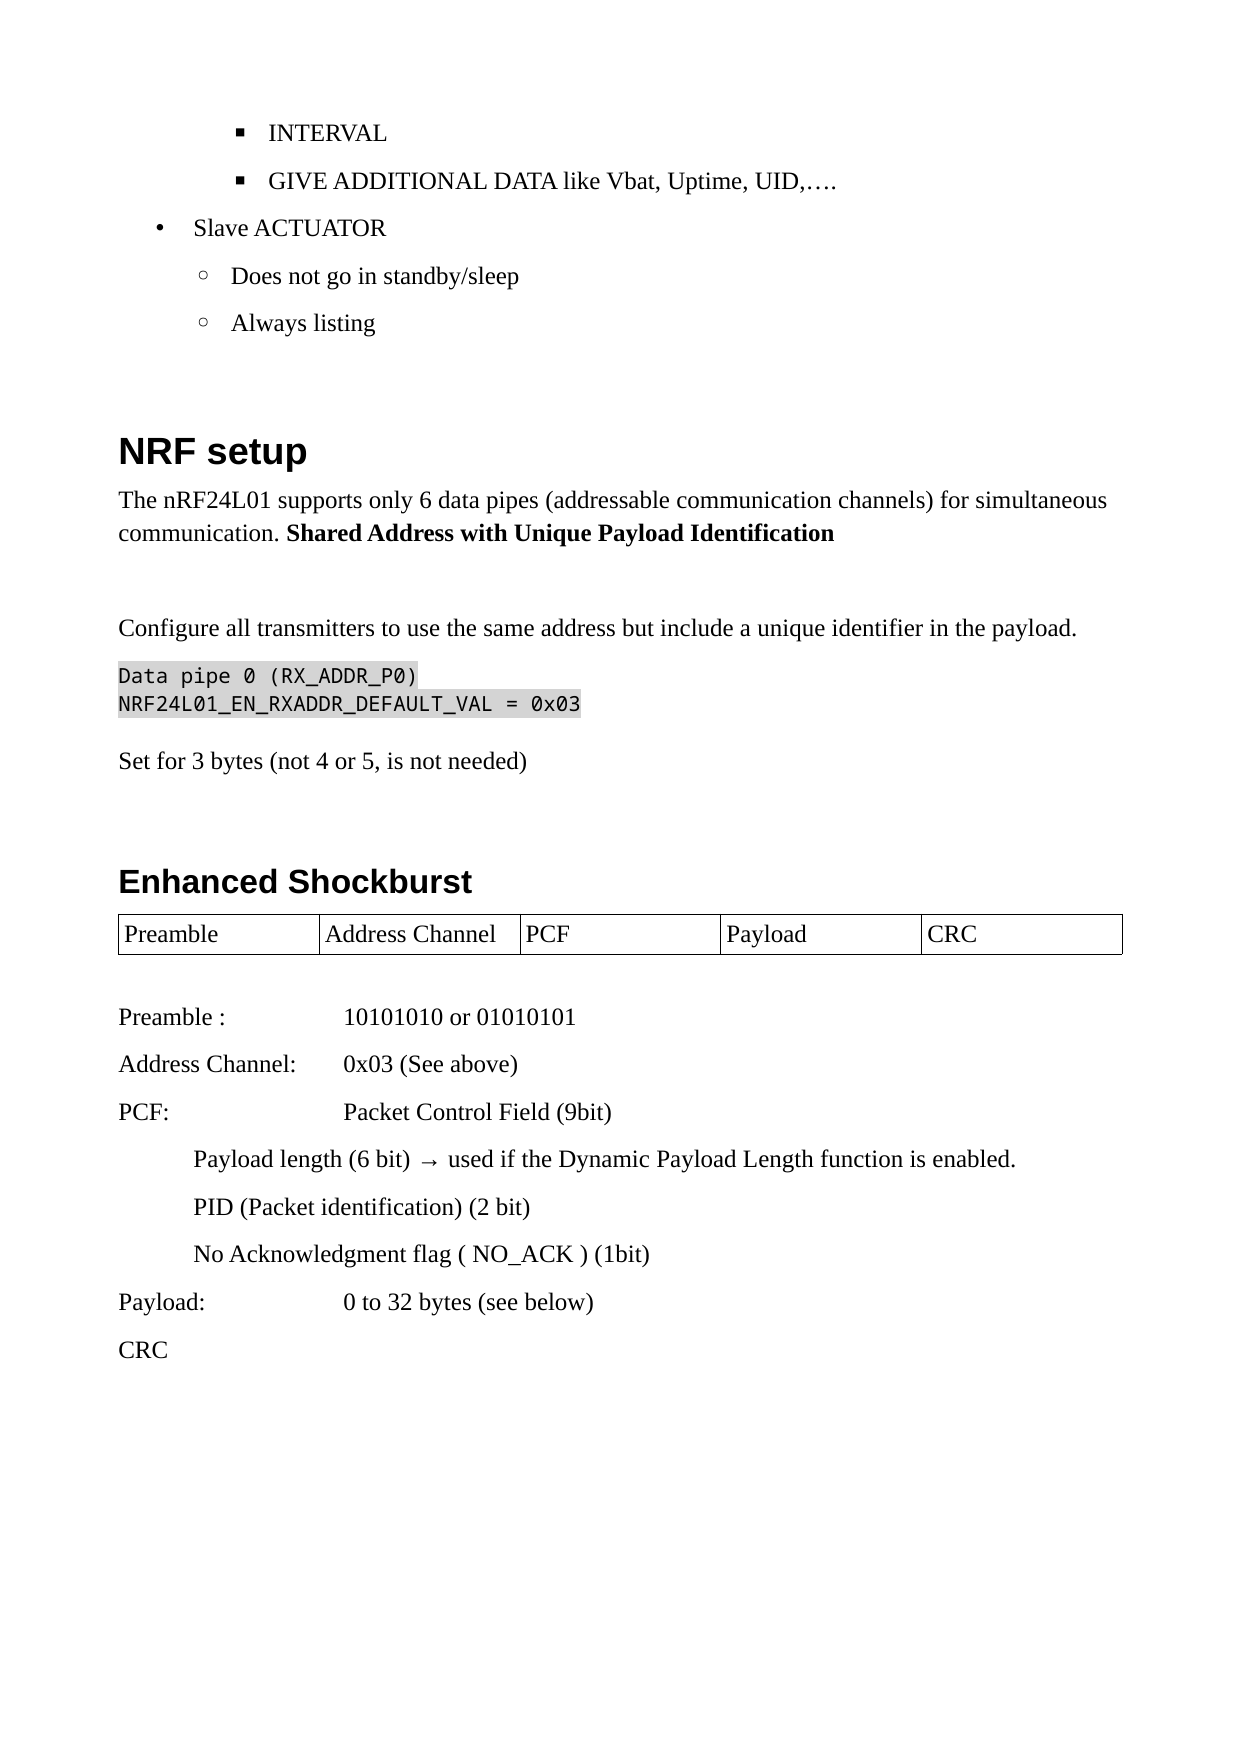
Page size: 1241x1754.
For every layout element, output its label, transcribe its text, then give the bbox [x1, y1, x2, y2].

list Does not go in standby/sleep [193, 261, 1122, 290]
subtitle Enhanced Shockburst [118, 862, 1122, 901]
text NRF24L01_EN_RXADDR_DEFAULT_VAL = 0x03 [118, 689, 1122, 718]
text Address Channel: 0x03 (See above) [118, 1049, 1122, 1078]
table_header Preamble [119, 915, 319, 954]
table_header PCF [521, 915, 720, 954]
text PID (Packet identification) (2 bit) [118, 1192, 1122, 1221]
table_header CRC [922, 915, 1122, 954]
text Set for 3 bytes (not 4 or 5, is not needed) [118, 746, 1122, 775]
table_header Address Channel [320, 915, 520, 954]
list GIVE ADDITIONAL DATA like Vbat, Uptime, UID,…. [231, 166, 1122, 194]
text The nRF24L01 supports only 6 data pipes (addressable communication channels) for simultaneous communication. Shared Address with Unique Payload Identification [118, 485, 1122, 547]
text No Acknowledgment flag ( NO_ACK ) (1bit) [118, 1239, 1122, 1268]
text Payload length (6 bit) → used if the Dynamic Payload Length function is enabled. [118, 1144, 1122, 1173]
text Configure all transmitters to use the same address but include a unique identifier in the payload. [118, 613, 1122, 642]
text CRC [118, 1335, 1122, 1363]
list Slave ACTUATOR [156, 213, 1122, 242]
table_header Payload [721, 915, 921, 954]
text PCF: Packet Control Field (9bit) [118, 1097, 1122, 1126]
text Preamble : 10101010 or 01010101 [118, 1002, 1122, 1030]
text Payload: 0 to 32 bytes (see below) [118, 1287, 1122, 1316]
list INTERVAL [231, 118, 1122, 147]
list Always listing [193, 308, 1122, 337]
subtitle NRF setup [118, 429, 1122, 472]
text Data pipe 0 (RX_ADDR_P0) [118, 661, 1122, 689]
